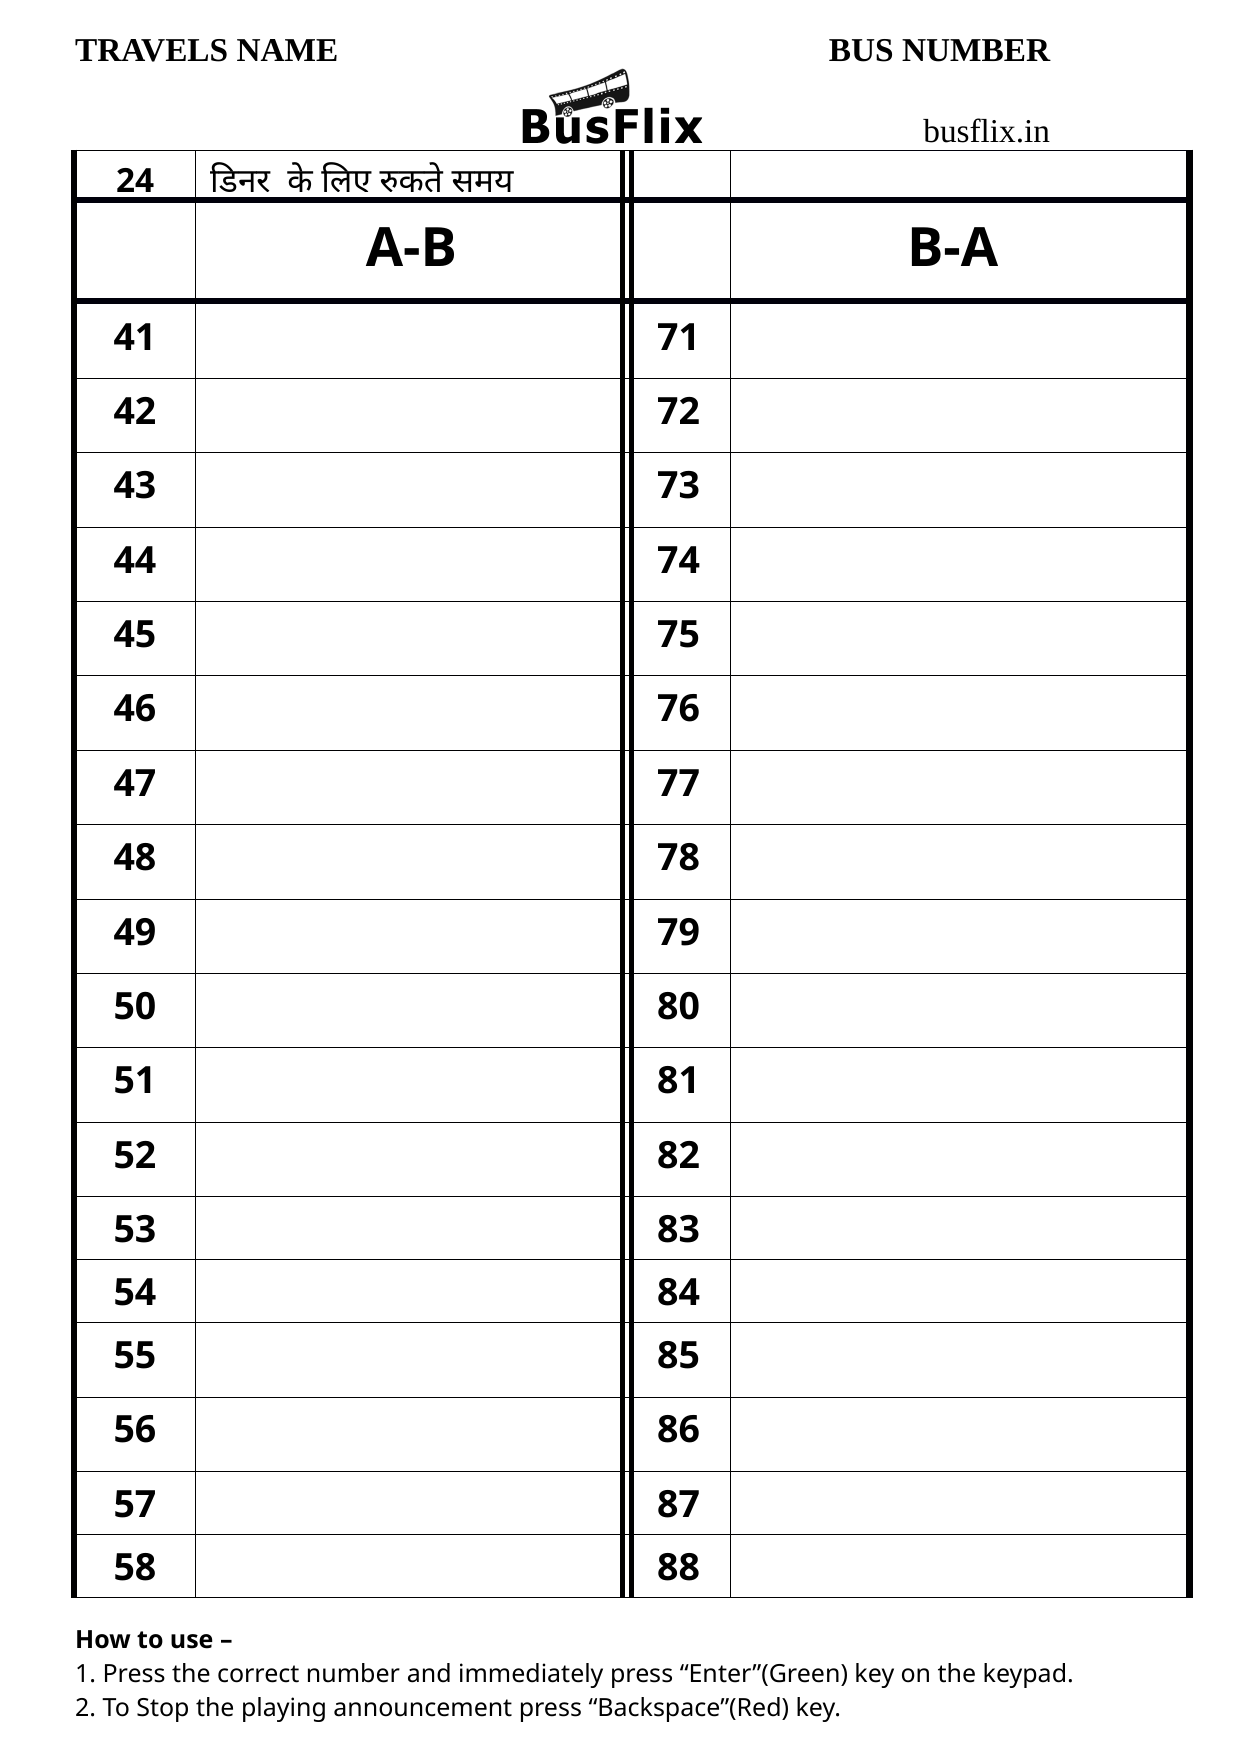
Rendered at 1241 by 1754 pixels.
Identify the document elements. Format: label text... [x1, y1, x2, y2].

picture [522, 68, 703, 144]
table_cell 54 [77, 1260, 195, 1322]
table_cell 45 [77, 602, 195, 675]
table_cell 88 [634, 1535, 730, 1597]
table_cell 85 [634, 1323, 730, 1396]
table_cell 80 [634, 974, 730, 1047]
table_cell [196, 379, 620, 452]
table_cell [731, 1472, 1186, 1534]
table_cell [196, 1323, 620, 1396]
table_cell 83 [634, 1197, 730, 1259]
table_cell [196, 1197, 620, 1259]
table_cell 44 [77, 528, 195, 601]
table_cell 81 [634, 1048, 730, 1122]
table_cell 82 [634, 1123, 730, 1196]
table_cell 48 [77, 825, 195, 898]
table_cell 84 [634, 1260, 730, 1322]
table_cell 72 [634, 379, 730, 452]
table_cell [731, 1398, 1186, 1471]
table_cell 86 [634, 1398, 730, 1471]
table_cell [196, 1398, 620, 1471]
table_cell [731, 974, 1186, 1047]
table_cell 49 [77, 900, 195, 973]
table_cell 42 [77, 379, 195, 452]
table_cell [196, 1123, 620, 1196]
table_cell 79 [634, 900, 730, 973]
table_cell [196, 751, 620, 824]
table_cell डिनर के लिए रुकते समय [196, 151, 620, 197]
table_cell A-B [196, 203, 620, 298]
table_cell [196, 1472, 620, 1534]
table_cell 73 [634, 453, 730, 527]
table_cell 50 [77, 974, 195, 1047]
table_cell 78 [634, 825, 730, 898]
table_cell B-A [731, 203, 1186, 298]
table_cell [196, 676, 620, 750]
table_cell 74 [634, 528, 730, 601]
table_cell 57 [77, 1472, 195, 1534]
table_cell 47 [77, 751, 195, 824]
table_cell [731, 1323, 1186, 1396]
table_cell 56 [77, 1398, 195, 1471]
table_cell [731, 751, 1186, 824]
table_cell 43 [77, 453, 195, 527]
table_cell 52 [77, 1123, 195, 1196]
table_cell [196, 453, 620, 527]
table_cell [731, 1260, 1186, 1322]
table_cell [731, 1123, 1186, 1196]
table_cell [731, 825, 1186, 898]
table_cell 46 [77, 676, 195, 750]
table_cell [196, 602, 620, 675]
table_cell [731, 1197, 1186, 1259]
table_cell 58 [77, 1535, 195, 1597]
table_cell [634, 151, 730, 197]
table_cell 55 [77, 1323, 195, 1396]
table_cell [731, 602, 1186, 675]
table_cell [196, 304, 620, 378]
table_cell [731, 151, 1186, 197]
table_cell 51 [77, 1048, 195, 1122]
table_cell [731, 304, 1186, 378]
table_cell [731, 676, 1186, 750]
table_cell [731, 453, 1186, 527]
table_cell [196, 528, 620, 601]
table_cell 75 [634, 602, 730, 675]
table_cell 24 [77, 151, 195, 197]
table_cell 41 [77, 304, 195, 378]
table_cell 53 [77, 1197, 195, 1259]
table_cell [634, 203, 730, 298]
table_cell [731, 1535, 1186, 1597]
table_cell [196, 900, 620, 973]
table_cell [196, 974, 620, 1047]
table_cell [196, 1535, 620, 1597]
table_cell [196, 1048, 620, 1122]
table_cell 77 [634, 751, 730, 824]
table_cell [77, 203, 195, 298]
table_cell [731, 379, 1186, 452]
table_cell [196, 1260, 620, 1322]
table_cell [731, 900, 1186, 973]
table_cell 71 [634, 304, 730, 378]
table_cell 76 [634, 676, 730, 750]
table_cell [196, 825, 620, 898]
table_cell 87 [634, 1472, 730, 1534]
table_cell [731, 1048, 1186, 1122]
table_cell [731, 528, 1186, 601]
